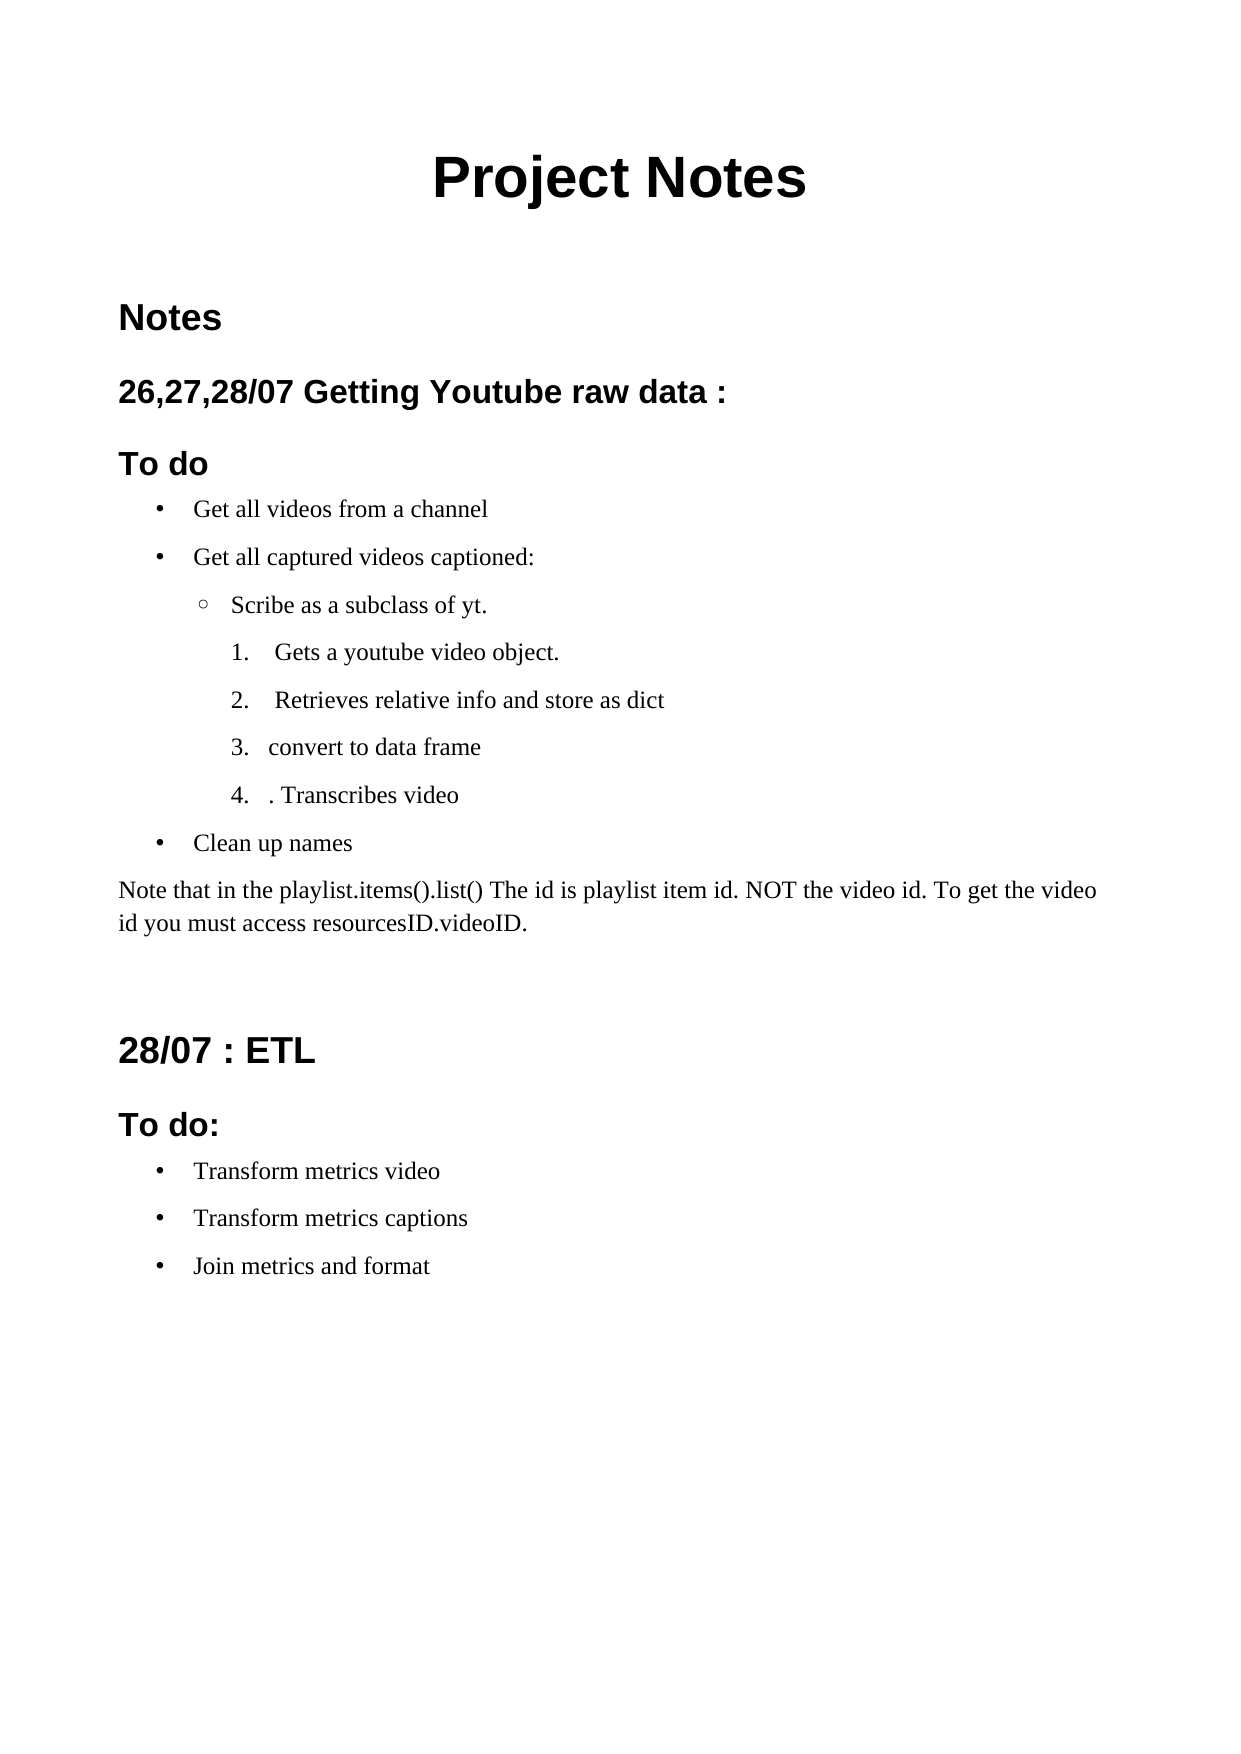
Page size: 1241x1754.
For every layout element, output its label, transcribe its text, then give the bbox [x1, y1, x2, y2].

subtitle 28/07 : ETL [118, 1028, 1122, 1072]
list Scribe as a subclass of yt.✅ [193, 590, 1122, 618]
list . Transcribes video✅ [231, 780, 1122, 809]
title Project Notes [118, 143, 1122, 210]
text Note that in the playlist.items().list() The id is playlist item id. NOT the video id. To get the video id you must access resourcesID.videoID. [118, 875, 1122, 937]
list Clean up names✅ [156, 828, 1122, 856]
list Retrieves relative info and store as dict ✅ [231, 685, 1122, 714]
list Transform metrics video✅ [156, 1156, 1122, 1185]
subtitle 26,27,28/07 Getting Youtube raw data : [118, 372, 1122, 410]
list Get all videos from a channel ✅ [156, 494, 1122, 523]
subtitle To do: [118, 1105, 1122, 1143]
list Get all captured videos captioned:✅ [156, 542, 1122, 571]
list Transform metrics captions✅ [156, 1203, 1122, 1232]
list Gets a youtube video object.✅ [231, 637, 1122, 666]
subtitle To do [118, 443, 1122, 482]
list convert to data frame✅ [231, 732, 1122, 761]
list Join metrics and format ✅ [156, 1251, 1122, 1280]
subtitle Notes [118, 295, 1122, 338]
